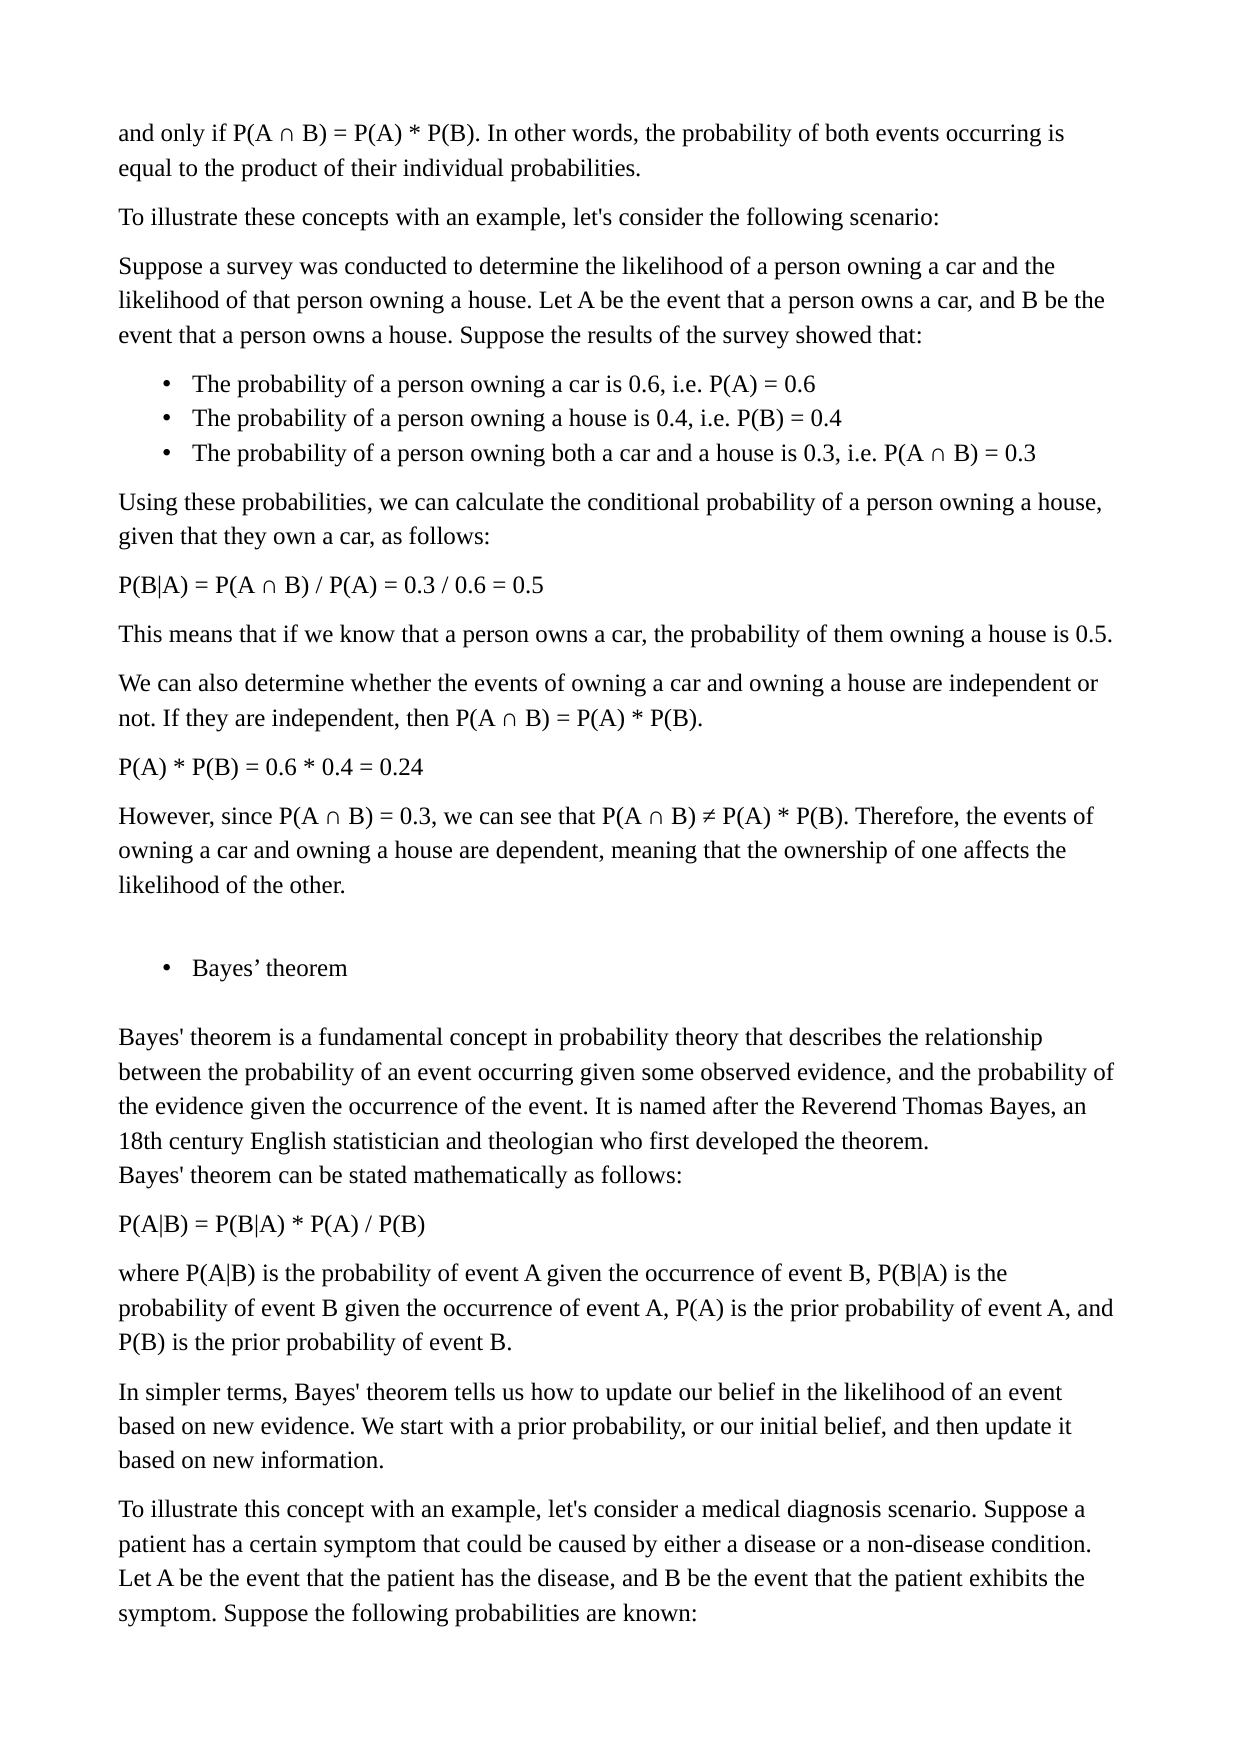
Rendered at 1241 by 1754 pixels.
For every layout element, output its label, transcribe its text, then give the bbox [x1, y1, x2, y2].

text Bayes' theorem is a fundamental concept in probability theory that describes the relationship between the probability of an event occurring given some observed evidence, and the probability of the evidence given the occurrence of the event. It is named after the Reverend Thomas Bayes, an 18th century English statistician and theologian who first developed the theorem. [118, 1022, 1122, 1155]
text This means that if we know that a person owns a car, the probability of them owning a house is 0.5. [118, 619, 1122, 648]
text and only if P(A ∩ B) = P(A) * P(B). In other words, the probability of both events occurring is equal to the product of their individual probabilities. [118, 118, 1122, 181]
text To illustrate these concepts with an example, let's consider the following scenario: [118, 202, 1122, 230]
text Using these probabilities, we can calculate the conditional probability of a person owning a house, given that they own a car, as follows: [118, 487, 1122, 550]
text We can also determine whether the events of owning a car and owning a house are independent or not. If they are independent, then P(A ∩ B) = P(A) * P(B). [118, 668, 1122, 732]
list The probability of a person owning a car is 0.6, i.e. P(A) = 0.6 [162, 369, 1122, 397]
text P(A) * P(B) = 0.6 * 0.4 = 0.24 [118, 752, 1122, 781]
list The probability of a person owning a house is 0.4, i.e. P(B) = 0.4 [162, 403, 1122, 432]
text Bayes' theorem can be stated mathematically as follows: [118, 1160, 1122, 1189]
text P(B|A) = P(A ∩ B) / P(A) = 0.3 / 0.6 = 0.5 [118, 570, 1122, 599]
text However, since P(A ∩ B) = 0.3, we can see that P(A ∩ B) ≠ P(A) * P(B). Therefore, the events of owning a car and owning a house are dependent, meaning that the ownership of one affects the likelihood of the other. [118, 801, 1122, 899]
text where P(A|B) is the probability of event A given the occurrence of event B, P(B|A) is the probability of event B given the occurrence of event A, P(A) is the prior probability of event A, and P(B) is the prior probability of event B. [118, 1258, 1122, 1356]
text P(A|B) = P(B|A) * P(A) / P(B) [118, 1209, 1122, 1238]
text Suppose a survey was conducted to determine the likelihood of a person owning a car and the likelihood of that person owning a house. Let A be the event that a person owns a car, and B be the event that a person owns a house. Suppose the results of the survey showed that: [118, 251, 1122, 348]
list Bayes’ theorem [162, 953, 1122, 982]
list The probability of a person owning both a car and a house is 0.3, i.e. P(A ∩ B) = 0.3 [162, 438, 1122, 466]
text In simpler terms, Bayes' theorem tells us how to update our belief in the likelihood of an event based on new evidence. We start with a prior probability, or our initial belief, and then update it based on new information. [118, 1377, 1122, 1474]
text To illustrate this concept with an example, let's consider a medical diagnosis scenario. Suppose a patient has a certain symptom that could be caused by either a disease or a non-disease condition. Let A be the event that the patient has the disease, and B be the event that the patient exhibits the symptom. Suppose the following probabilities are known: [118, 1494, 1122, 1627]
